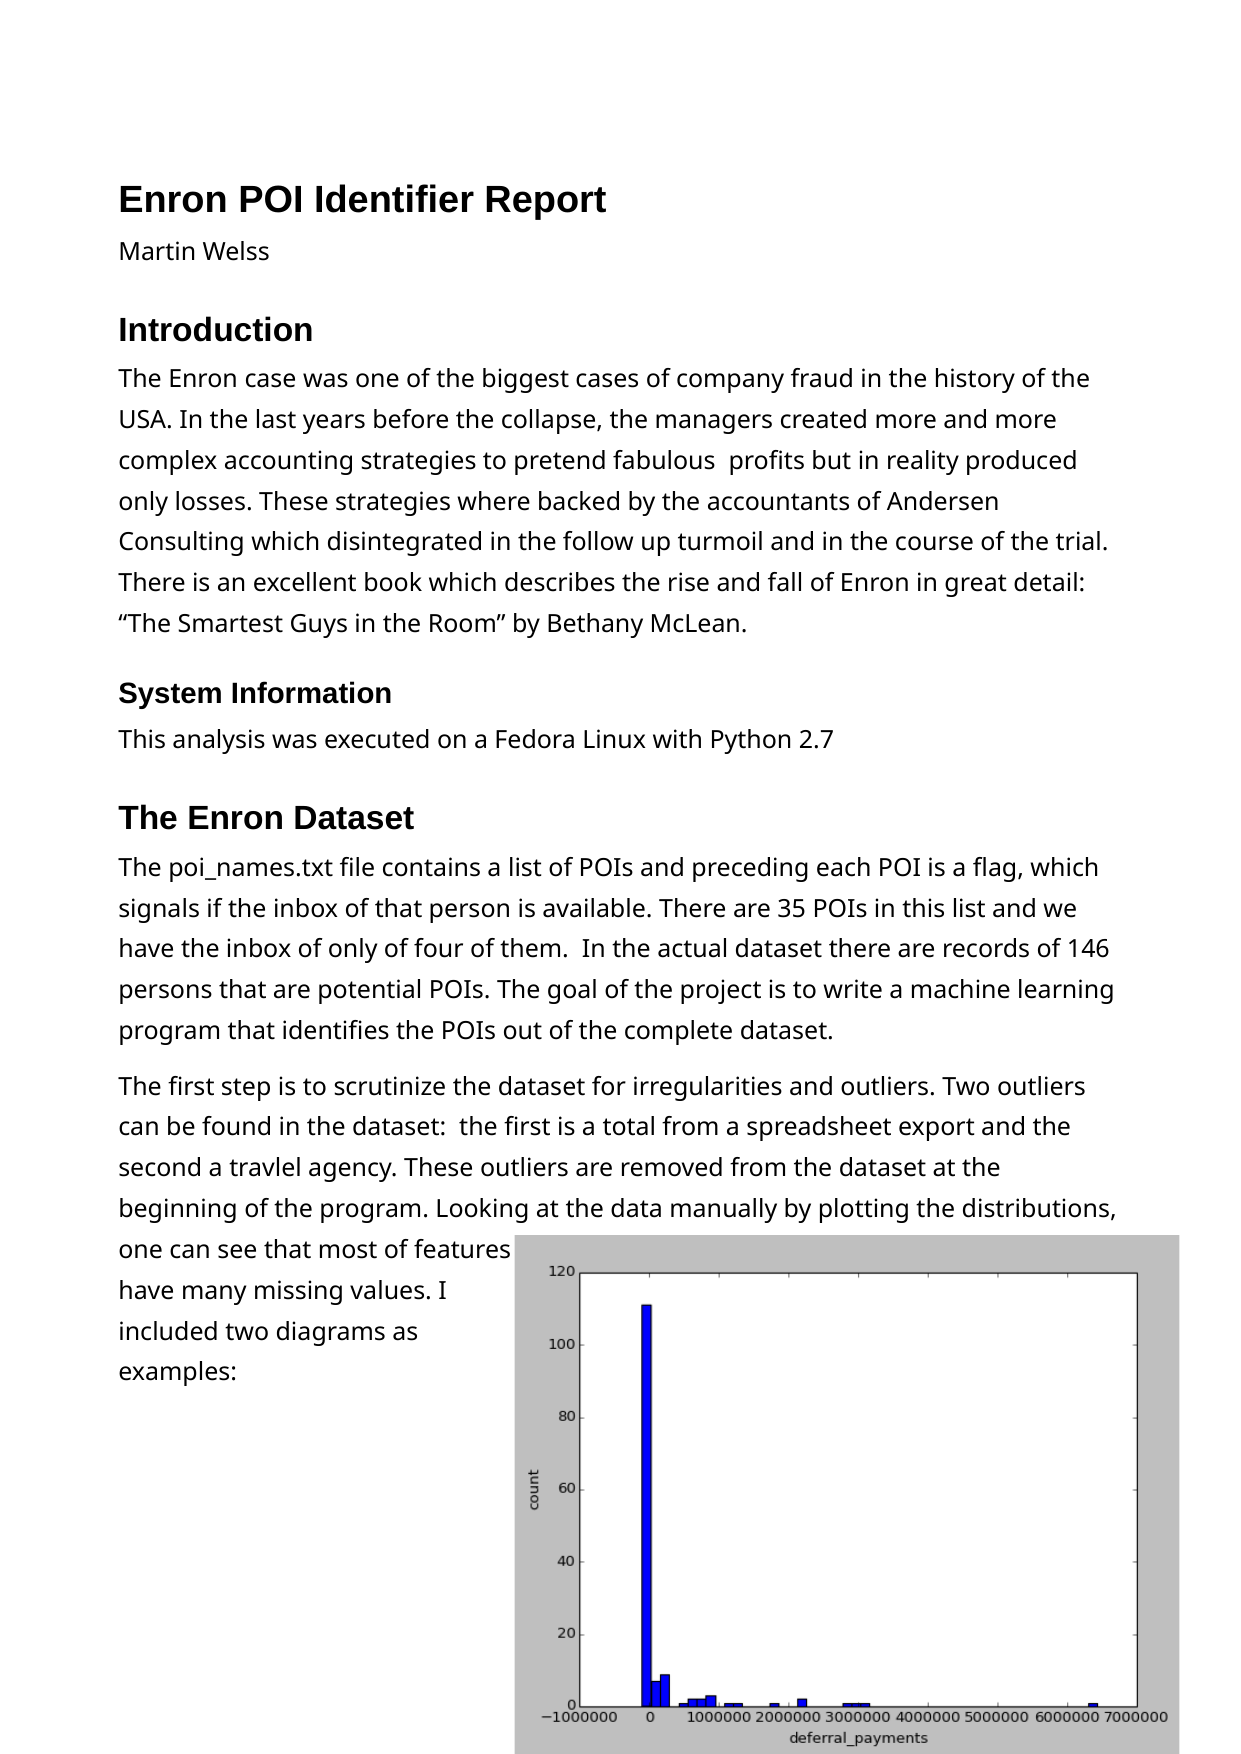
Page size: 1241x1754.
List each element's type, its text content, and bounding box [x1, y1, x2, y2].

text The poi_names.txt file contains a list of POIs and preceding each POI is a flag, which signals if the inbox of that person is available. There are 35 POIs in this list and we have the inbox of only of four of them. In the actual dataset there are records of 146 persons that are potential POIs. The goal of the project is to write a machine learning program that identifies the POIs out of the complete dataset. [118, 849, 1122, 1047]
text This analysis was executed on a Fedora Linux with Python 2.7 [118, 722, 1122, 756]
subtitle Enron POI Identifier Report [118, 177, 1122, 221]
text The first step is to scrutinize the dataset for irregularities and outliers. Two outliers can be found in the dataset: the first is a total from a spreadsheet export and the second a travlel agency. These outliers are removed from the dataset at the beginning of the program. Looking at the data manually by plotting the distributions, one can see that most of features have many missing values. I included two diagrams as examples: [118, 1068, 1122, 1388]
subtitle System Information [118, 676, 1122, 709]
text Martin Welss [118, 233, 1122, 267]
subtitle Introduction [118, 309, 1122, 348]
subtitle The Enron Dataset [118, 798, 1122, 837]
picture [514, 1235, 1180, 1754]
text The Enron case was one of the biggest cases of company fraud in the history of the USA. In the last years before the collapse, the managers created more and more complex accounting strategies to pretend fabulous profits but in reality produced only losses. These strategies where backed by the accountants of Andersen Consulting which disintegrated in the follow up turmoil and in the course of the trial. There is an excellent book which describes the rise and fall of Enron in great detail: “The Smartest Guys in the Room” by Bethany McLean. [118, 361, 1122, 640]
